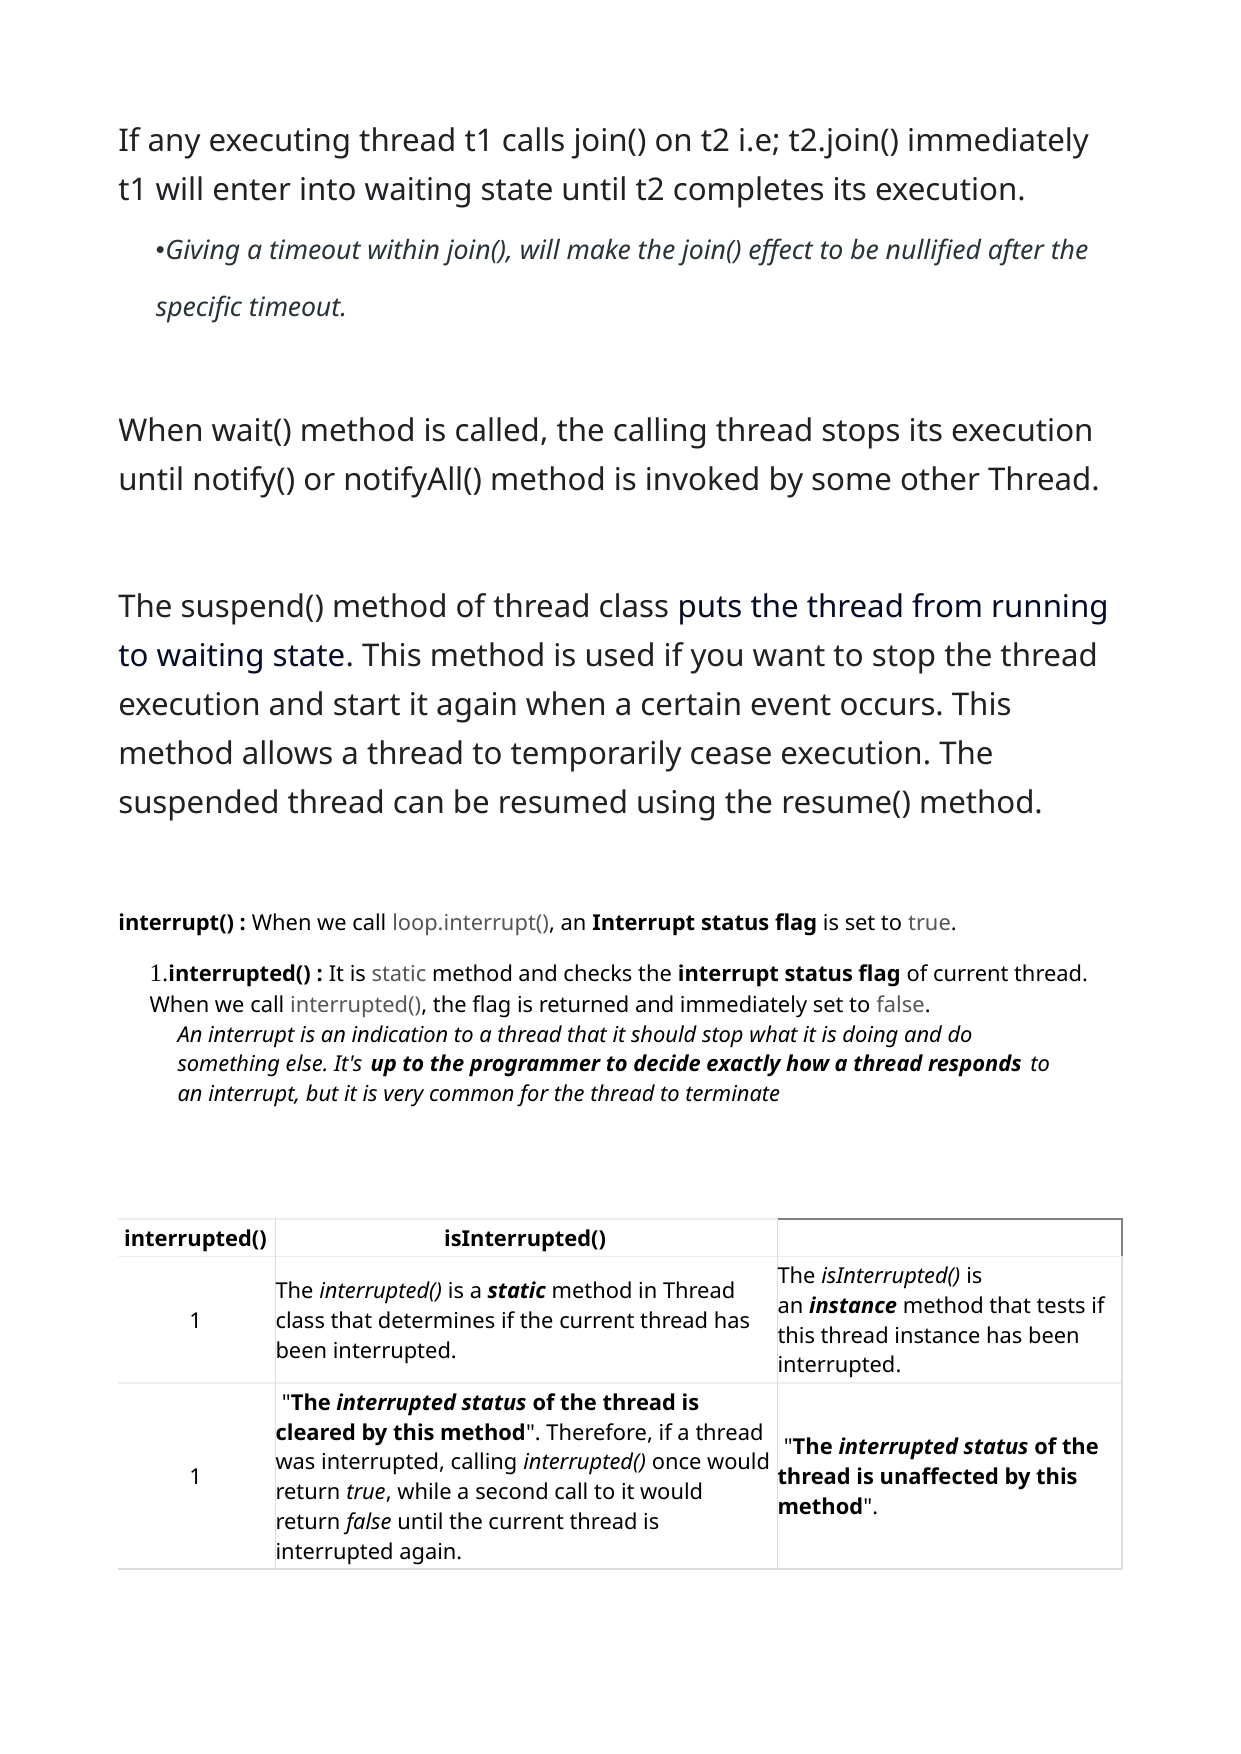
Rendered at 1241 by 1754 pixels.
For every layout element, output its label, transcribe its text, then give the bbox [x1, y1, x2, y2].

text interrupt() : When we call loop.interrupt(), an Interrupt status flag is set to true. [118, 907, 1122, 937]
text An interrupt is an indication to a thread that it should stop what it is doing and do something else. It's up to the programmer to decide exactly how a thread responds to an interrupt, but it is very common for the thread to terminate [177, 1018, 1063, 1108]
text If any executing thread t1 calls join() on t2 i.e; t2.join() immediately t1 will enter into waiting state until t2 completes its execution. [118, 118, 1122, 210]
table_cell "The interrupted status of the thread is unaffected by this method". [778, 1384, 1121, 1568]
table_cell 1 [118, 1257, 275, 1382]
table_cell The interrupted() is a static method in Thread class that determines if the current thread has been interrupted. [276, 1257, 777, 1382]
table_cell "The interrupted status of the thread is cleared by this method". Therefore, if a thread was interrupted, calling interrupted() once would return true, while a second call to it would return false until the current thread is interrupted again. [276, 1384, 777, 1568]
text When wait() method is called, the calling thread stops its execution until notify() or notifyAll() method is invoked by some other Thread. [118, 408, 1122, 500]
list Giving a timeout within join(), will make the join() effect to be nullified after the specific timeout. [156, 231, 1122, 324]
table_header interrupted() [118, 1220, 275, 1256]
table_header isInterrupted() [276, 1220, 777, 1256]
list interrupted() : It is static method and checks the interrupt status flag of current thread. When we call interrupted(), the flag is returned and immediately set to false. [118, 956, 1122, 1018]
table_header [778, 1220, 1121, 1256]
table_cell The isInterrupted() is an instance method that tests if this thread instance has been interrupted. [778, 1257, 1121, 1382]
text The suspend() method of thread class puts the thread from running to waiting state. This method is used if you want to stop the thread execution and start it again when a certain event occurs. This method allows a thread to temporarily cease execution. The suspended thread can be resumed using the resume() method. [118, 584, 1122, 823]
table_cell 1 [118, 1384, 275, 1568]
